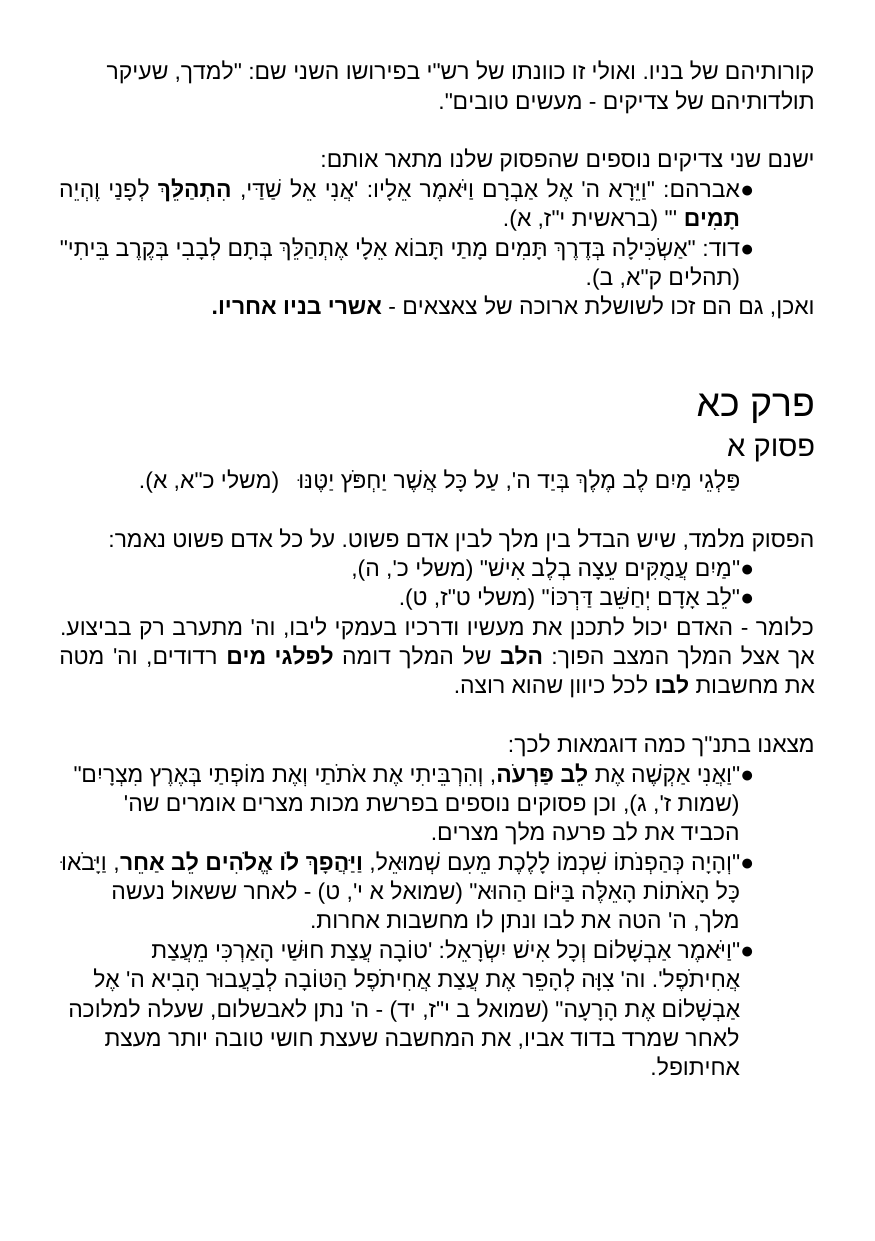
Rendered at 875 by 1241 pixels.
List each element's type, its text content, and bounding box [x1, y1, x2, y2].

text פסוק א [59, 430, 815, 463]
list דוד: "אַשְׂכִּילָה בְּדֶרֶךְ תָּמִים מָתַי תָּבוֹא אֵלָי אֶתְהַלֵּךְ בְּתָם לְבָבִי בְּקֶרֶב בֵּיתִי" (תהלים ק"א, ב). [59, 235, 778, 290]
list "מַיִם עֲמֻקִּים עֵצָה בְלֶב אִישׁ" (משלי כ', ה), [59, 556, 778, 581]
list "וַאֲנִי אַקְשֶׁה אֶת לֵב פַּרְעֹה, וְהִרְבֵּיתִי אֶת אֹתֹתַי וְאֶת מוֹפְתַי בְּאֶרֶץ מִצְרָיִם" (שמות ז', ג), וכן פסוקים נוספים בפרשת מכות מצרים אומרים שה' הכביד את לב פרעה מלך מצרים. [59, 761, 778, 846]
text כלומר - האדם יכול לתכנן את מעשיו ודרכיו בעמקי ליבו, וה' מתערב רק בביצוע. אך אצל המלך המצב הפוך: הלב של המלך דומה לפלגי מים רדודים, וה' מטה את מחשבות לבו לכל כיוון שהוא רוצה. [59, 614, 815, 699]
list "וַיֹּאמֶר אַבְשָׁלוֹם וְכָל אִישׁ יִשְׂרָאֵל: 'טוֹבָה עֲצַת חוּשַׁי הָאַרְכִּי מֵעֲצַת אֲחִיתֹפֶל'. וה' צִוָּה לְהָפֵר אֶת עֲצַת אֲחִיתֹפֶל הַטּוֹבָה לְבַעֲבוּר הָבִיא ה' אֶל אַבְשָׁלוֹם אֶת הָרָעָה" (שמואל ב י"ז, יד) - ה' נתן לאבשלום, שעלה למלוכה לאחר שמרד בדוד אביו, את המחשבה שעצת חושי טובה יותר מעצת אחיתופל. [59, 938, 778, 1081]
list "וְהָיָה כְּהַפְנֹתוֹ שִׁכְמוֹ לָלֶכֶת מֵעִם שְׁמוּאֵל, וַיַּהֲפָךְ לֹו אֱלֹהִים לֵב אַחֵר, וַיָּבֹאוּ כָּל הָאֹתוֹת הָאֵלֶּה בַּיּוֹם הַהוּא" (שמואל א י', ט) - לאחר ששאול נעשה מלך, ה' הטה את לבו ונתן לו מחשבות אחרות. [59, 849, 778, 934]
text פַּלְגֵי מַיִם לֶב מֶלֶךְ בְּיַד ה', עַל כָּל אֲשֶׁר יַחְפֹּץ יַטֶּנּוּ (משלי כ"א, א). [59, 468, 740, 493]
text מצאנו בתנ"ך כמה דוגמאות לכך: [59, 732, 815, 758]
text ישנם שני צדיקים נוספים שהפסוק שלנו מתאר אותם: [59, 147, 815, 173]
text הפסוק מלמד, שיש הבדל בין מלך לבין אדם פשוט. על כל אדם פשוט נאמר: [59, 526, 815, 552]
text פרק כא [59, 382, 815, 424]
text קורותיהם של בניו. ואולי זו כוונתו של רש"י בפירושו השני שם: "למדך, שעיקר תולדותיהם של צדיקים - מעשים טובים". [59, 59, 815, 114]
list אברהם: "וַיֵּרָא ה' אֶל אַבְרָם וַיֹּאמֶר אֵלָיו: 'אֲנִי אֵל שַׁדַּי, הִתְהַלֵּךְ לְפָנַי וֶהְיֵה תָמִים '" (בראשית י"ז, א). [59, 176, 778, 231]
text ואכן, גם הם זכו לשושלת ארוכה של צאצאים - אשרי בניו אחריו. [59, 294, 815, 319]
list "לֵב אָדָם יְחַשֵּׁב דַּרְכּוֹ" (משלי ט"ז, ט). [59, 585, 778, 611]
